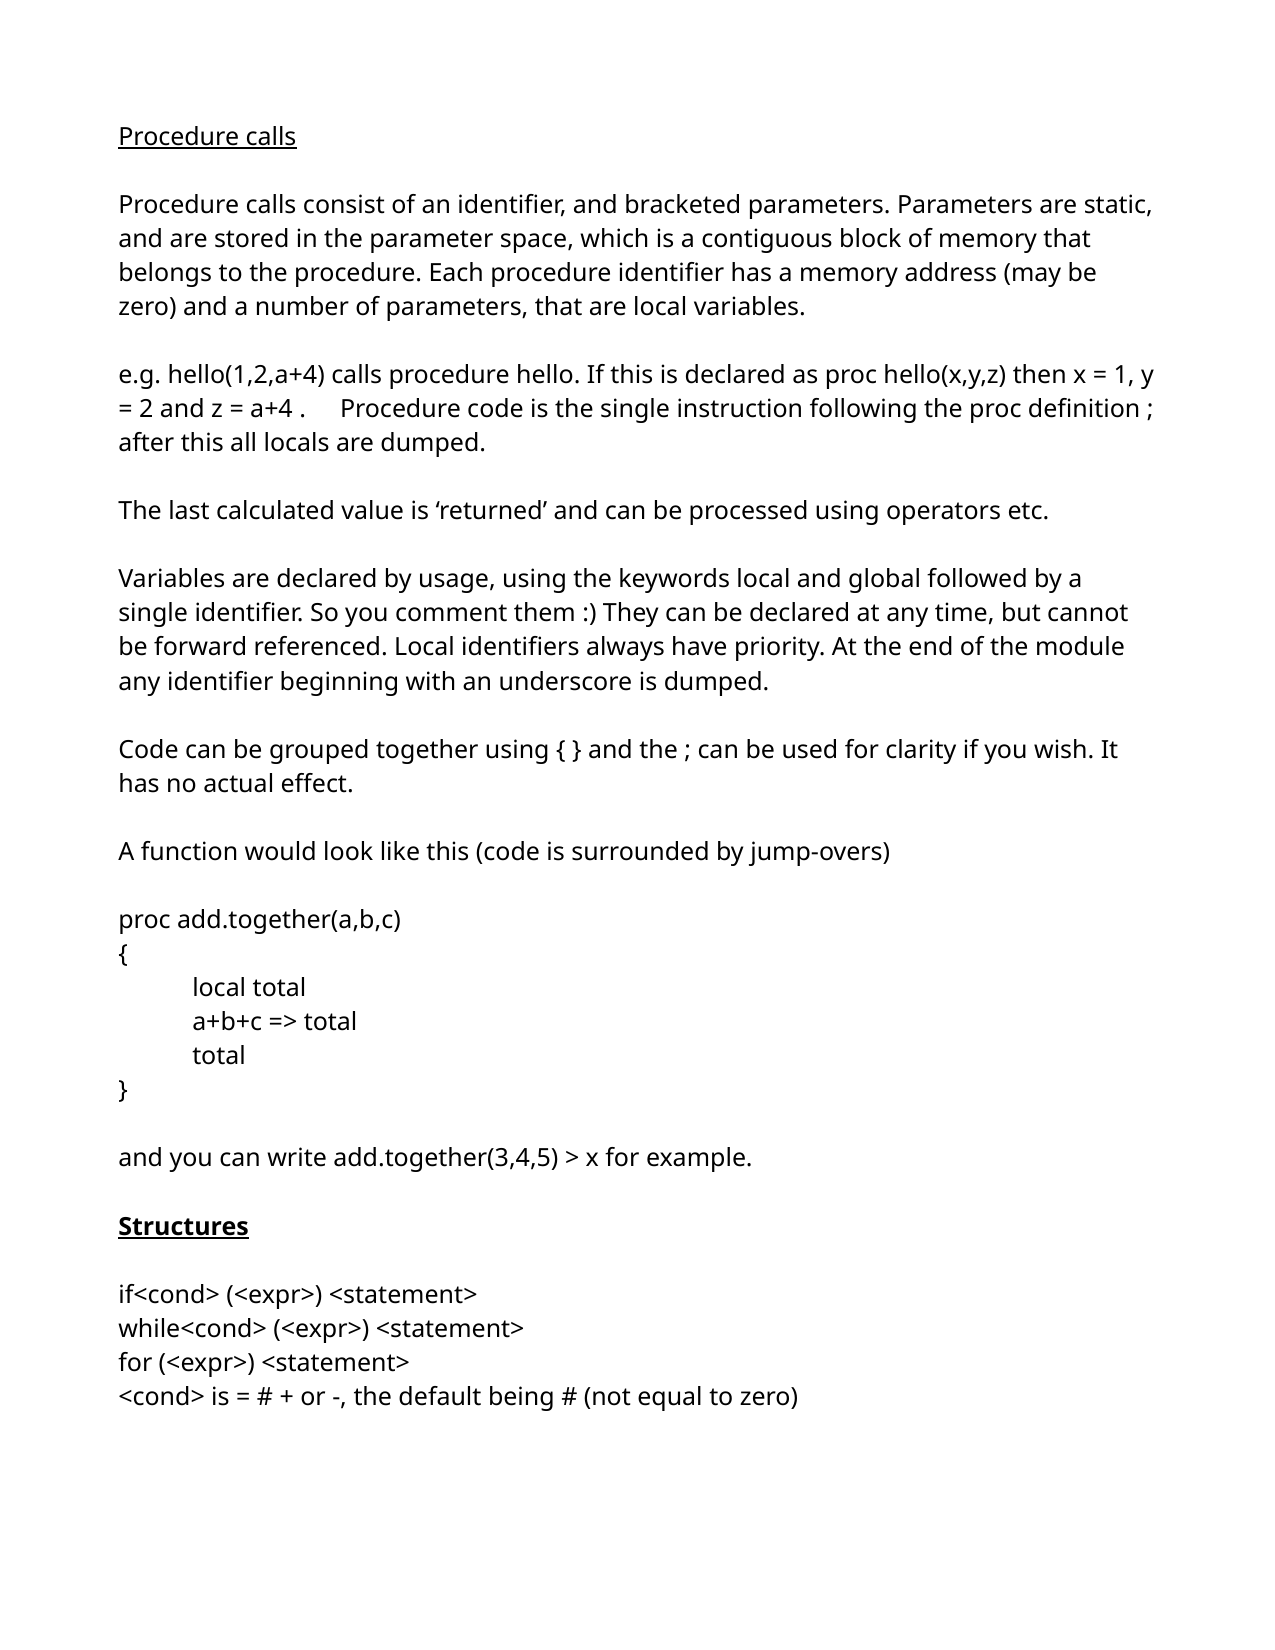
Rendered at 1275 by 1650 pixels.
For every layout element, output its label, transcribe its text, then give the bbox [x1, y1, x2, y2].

text for (<expr>) <statement> [118, 1344, 1157, 1378]
text { [118, 936, 1157, 970]
text Variables are declared by usage, using the keywords local and global followed by a single identifier. So you comment them :) They can be declared at any time, but cannot be forward referenced. Local identifiers always have priority. At the end of the module any identifier beginning with an underscore is dumped. [118, 561, 1157, 697]
text local total [118, 970, 1157, 1004]
text A function would look like this (code is surrounded by jump-overs) [118, 833, 1157, 867]
text Procedure calls consist of an identifier, and bracketed parameters. Parameters are static, and are stored in the parameter space, which is a contiguous block of memory that belongs to the procedure. Each procedure identifier has a memory address (may be zero) and a number of parameters, that are local variables. [118, 186, 1157, 322]
text Code can be grouped together using { } and the ; can be used for clarity if you wish. It has no actual effect. [118, 731, 1157, 799]
text Procedure calls [118, 118, 1157, 152]
text and you can write add.together(3,4,5) > x for example. [118, 1140, 1157, 1174]
text <cond> is = # + or -, the default being # (not equal to zero) [118, 1378, 1157, 1412]
text Structures [118, 1208, 1157, 1242]
text if<cond> (<expr>) <statement> [118, 1276, 1157, 1310]
text e.g. hello(1,2,a+4) calls procedure hello. If this is declared as proc hello(x,y,z) then x = 1, y = 2 and z = a+4 . Procedure code is the single instruction following the proc definition ; after this all locals are dumped. [118, 357, 1157, 459]
text The last calculated value is ‘returned’ and can be processed using operators etc. [118, 493, 1157, 527]
text while<cond> (<expr>) <statement> [118, 1310, 1157, 1344]
text a+b+c => total [118, 1004, 1157, 1038]
text proc add.together(a,b,c) [118, 902, 1157, 936]
text total [118, 1038, 1157, 1072]
text } [118, 1072, 1157, 1106]
